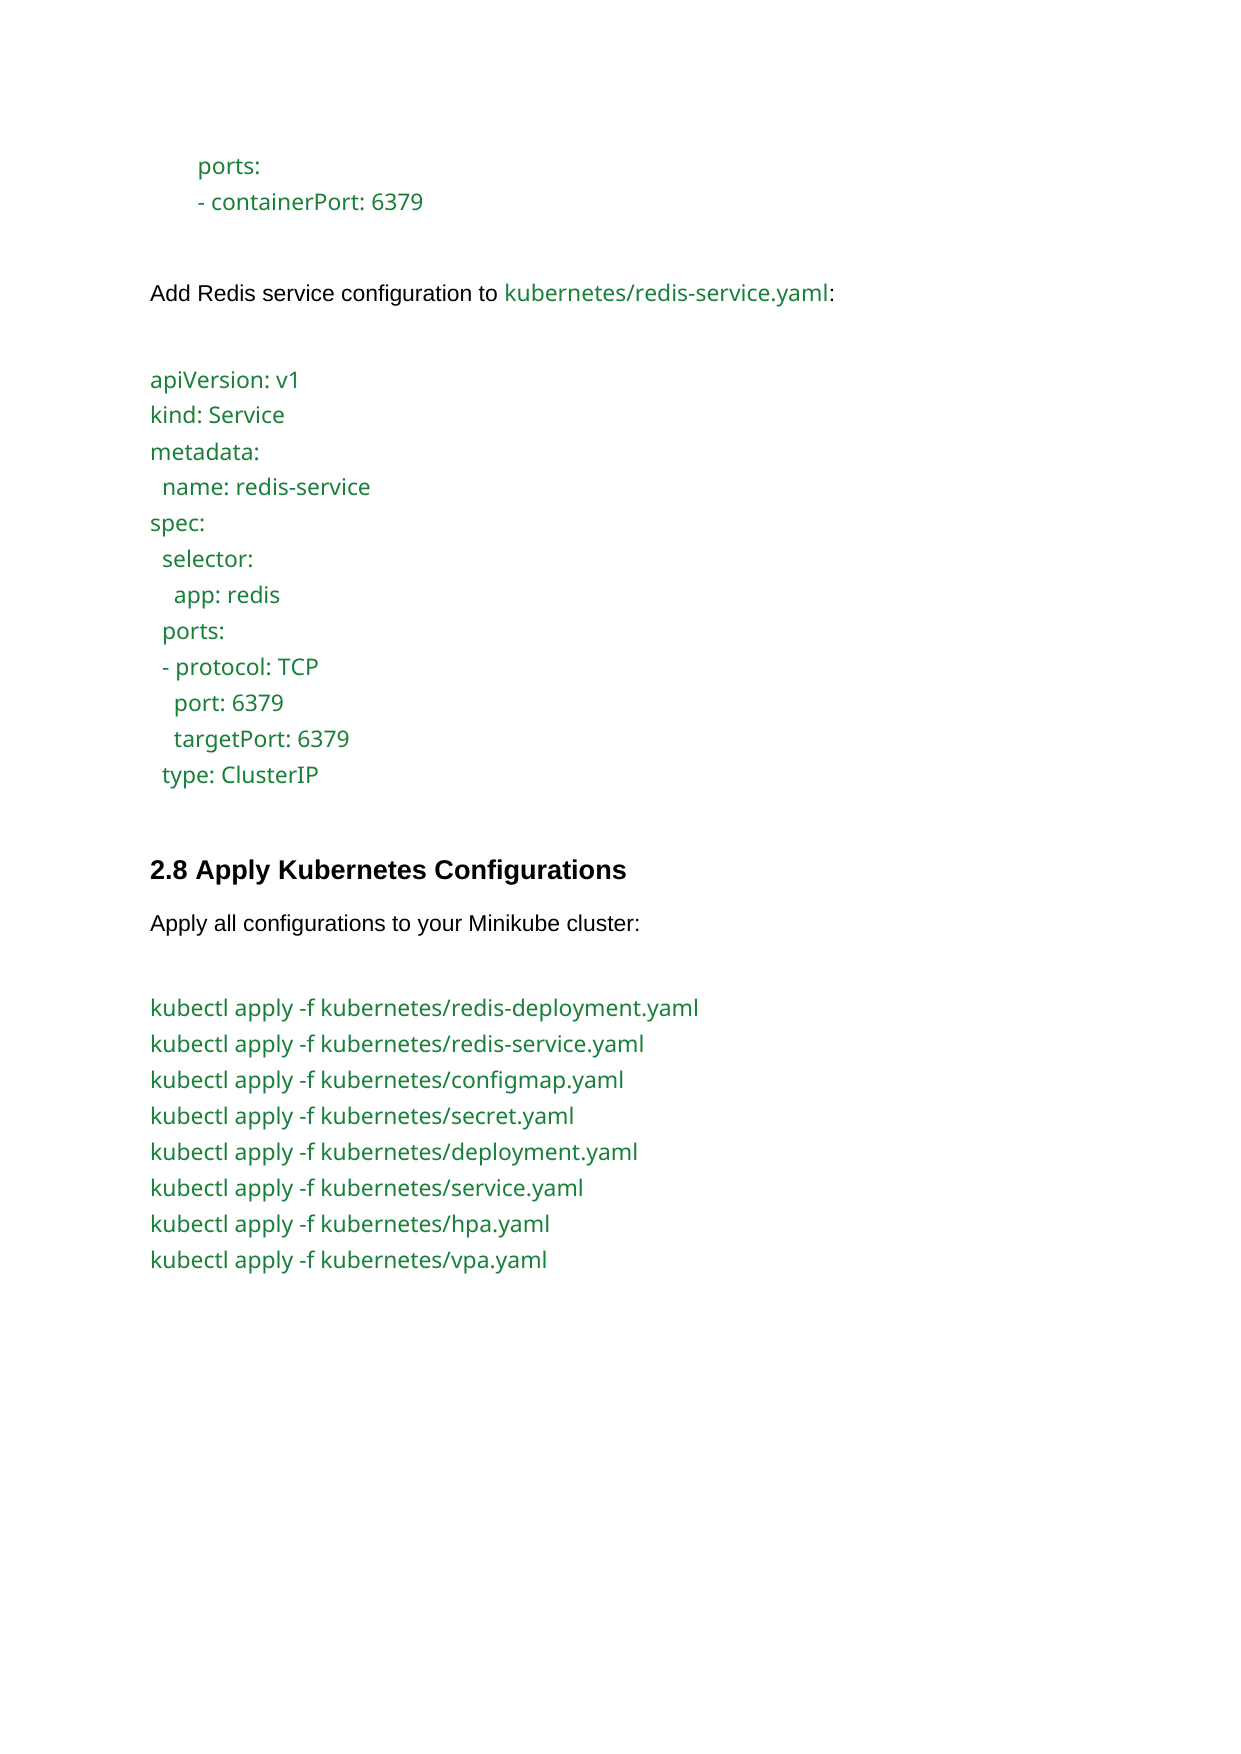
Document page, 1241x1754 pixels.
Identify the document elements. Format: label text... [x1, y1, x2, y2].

text apiVersion: v1 [150, 363, 1090, 395]
text targetPort: 6379 [150, 723, 1090, 754]
text name: redis-service [150, 471, 1090, 503]
text spec: [150, 507, 1090, 538]
subtitle 2.8 Apply Kubernetes Configurations [150, 854, 1090, 885]
text type: ClusterIP [150, 759, 1090, 790]
text ports: [150, 615, 1090, 646]
text app: redis [150, 579, 1090, 610]
text metadata: [150, 435, 1090, 467]
text kind: Service [150, 399, 1090, 431]
text kubectl apply -f kubernetes/redis-service.yaml [150, 1028, 1090, 1059]
text port: 6379 [150, 687, 1090, 718]
text Apply all configurations to your Minikube cluster: [150, 910, 1090, 937]
text kubectl apply -f kubernetes/secret.yaml [150, 1100, 1090, 1131]
text Add Redis service configuration to kubernetes/redis-service.yaml: [150, 277, 1090, 308]
text kubectl apply -f kubernetes/hpa.yaml [150, 1208, 1090, 1239]
text selector: [150, 543, 1090, 574]
text kubectl apply -f kubernetes/vpa.yaml [150, 1243, 1090, 1275]
text - containerPort: 6379 [150, 186, 1090, 217]
text kubectl apply -f kubernetes/deployment.yaml [150, 1136, 1090, 1167]
text - protocol: TCP [150, 651, 1090, 682]
text kubectl apply -f kubernetes/configmap.yaml [150, 1064, 1090, 1095]
text ports: [150, 150, 1090, 181]
text kubectl apply -f kubernetes/service.yaml [150, 1172, 1090, 1203]
text kubectl apply -f kubernetes/redis-deployment.yaml [150, 992, 1090, 1023]
